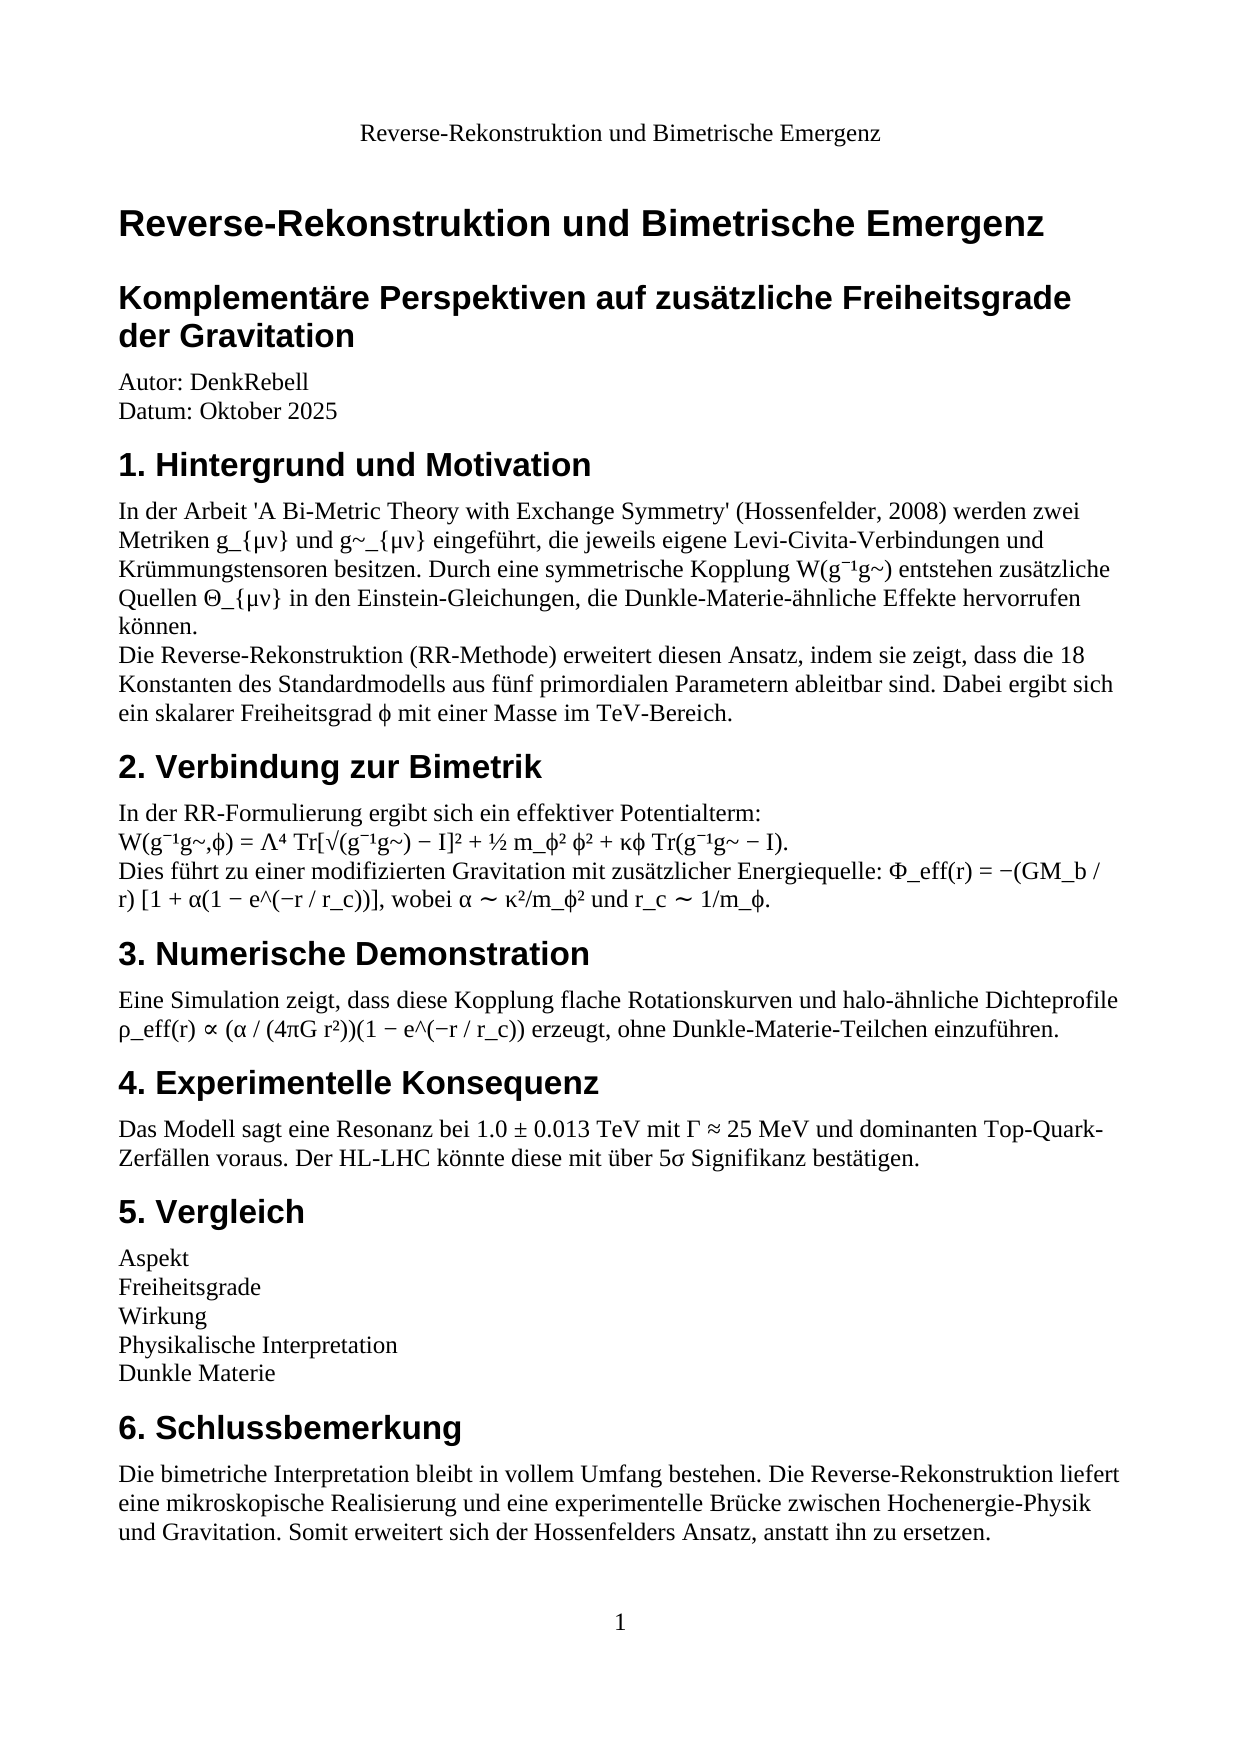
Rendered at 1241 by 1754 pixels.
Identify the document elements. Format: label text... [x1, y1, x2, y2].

subtitle 5. Vergleich [118, 1193, 1122, 1231]
subtitle 3. Numerische Demonstration [118, 934, 1122, 972]
table_cell Wirkung [118, 1301, 1122, 1330]
text Eine Simulation zeigt, dass diese Kopplung flache Rotationskurven und halo-ähnliche Dichteprofile ρ_eff(r) ∝ (α / (4πG r²))(1 − e^(−r / r_c)) erzeugt, ohne Dunkle-Materie-Teilchen einzuführen. [118, 985, 1122, 1042]
text Die Reverse-Rekonstruktion (RR-Methode) erweitert diesen Ansatz, indem sie zeigt, dass die 18 Konstanten des Standardmodells aus fünf primordialen Parametern ableitbar sind. Dabei ergibt sich ein skalarer Freiheitsgrad ϕ mit einer Masse im TeV-Bereich. [118, 640, 1122, 726]
text Datum: Oktober 2025 [118, 396, 1122, 425]
subtitle 4. Experimentelle Konsequenz [118, 1063, 1122, 1102]
text W(g⁻¹g~,ϕ) = Λ⁴ Tr[√(g⁻¹g~) − I]² + ½ m_ϕ² ϕ² + κϕ Tr(g⁻¹g~ − I). [118, 827, 1122, 856]
text In der RR-Formulierung ergibt sich ein effektiver Potentialterm: [118, 798, 1122, 827]
text In der Arbeit 'A Bi-Metric Theory with Exchange Symmetry' (Hossenfelder, 2008) werden zwei Metriken g_{μν} und g~_{μν} eingeführt, die jeweils eigene Levi-Civita-Verbindungen und Krümmungstensoren besitzen. Durch eine symmetrische Kopplung W(g⁻¹g~) entstehen zusätzliche Quellen Θ_{μν} in den Einstein-Gleichungen, die Dunkle-Materie-ähnliche Effekte hervorrufen können. [118, 496, 1122, 640]
subtitle 6. Schlussbemerkung [118, 1408, 1122, 1447]
table_cell Freiheitsgrade [118, 1272, 1122, 1301]
subtitle 2. Verbindung zur Bimetrik [118, 747, 1122, 786]
text Das Modell sagt eine Resonanz bei 1.0 ± 0.013 TeV mit Γ ≈ 25 MeV und dominanten Top-Quark-Zerfällen voraus. Der HL-LHC könnte diese mit über 5σ Signifikanz bestätigen. [118, 1114, 1122, 1172]
text Autor: DenkRebell [118, 367, 1122, 396]
text Die bimetriche Interpretation bleibt in vollem Umfang bestehen. Die Reverse-Rekonstruktion liefert eine mikroskopische Realisierung und eine experimentelle Brücke zwischen Hochenergie-Physik und Gravitation. Somit erweitert sich der Hossenfelders Ansatz, anstatt ihn zu ersetzen. [118, 1459, 1122, 1545]
subtitle 1. Hintergrund und Motivation [118, 446, 1122, 484]
table_cell Dunkle Materie [118, 1359, 1122, 1387]
text Dies führt zu einer modifizierten Gravitation mit zusätzlicher Energiequelle: Φ_eff(r) = −(GM_b / r) [1 + α(1 − e^(−r / r_c))], wobei α ∼ κ²/m_ϕ² und r_c ∼ 1/m_ϕ. [118, 856, 1122, 913]
table_header Aspekt [118, 1244, 1122, 1272]
table_cell Physikalische Interpretation [118, 1330, 1122, 1358]
subtitle Reverse-Rekonstruktion und Bimetrische Emergenz [118, 201, 1122, 244]
subtitle Komplementäre Perspektiven auf zusätzliche Freiheitsgrade der Gravitation [118, 278, 1122, 355]
